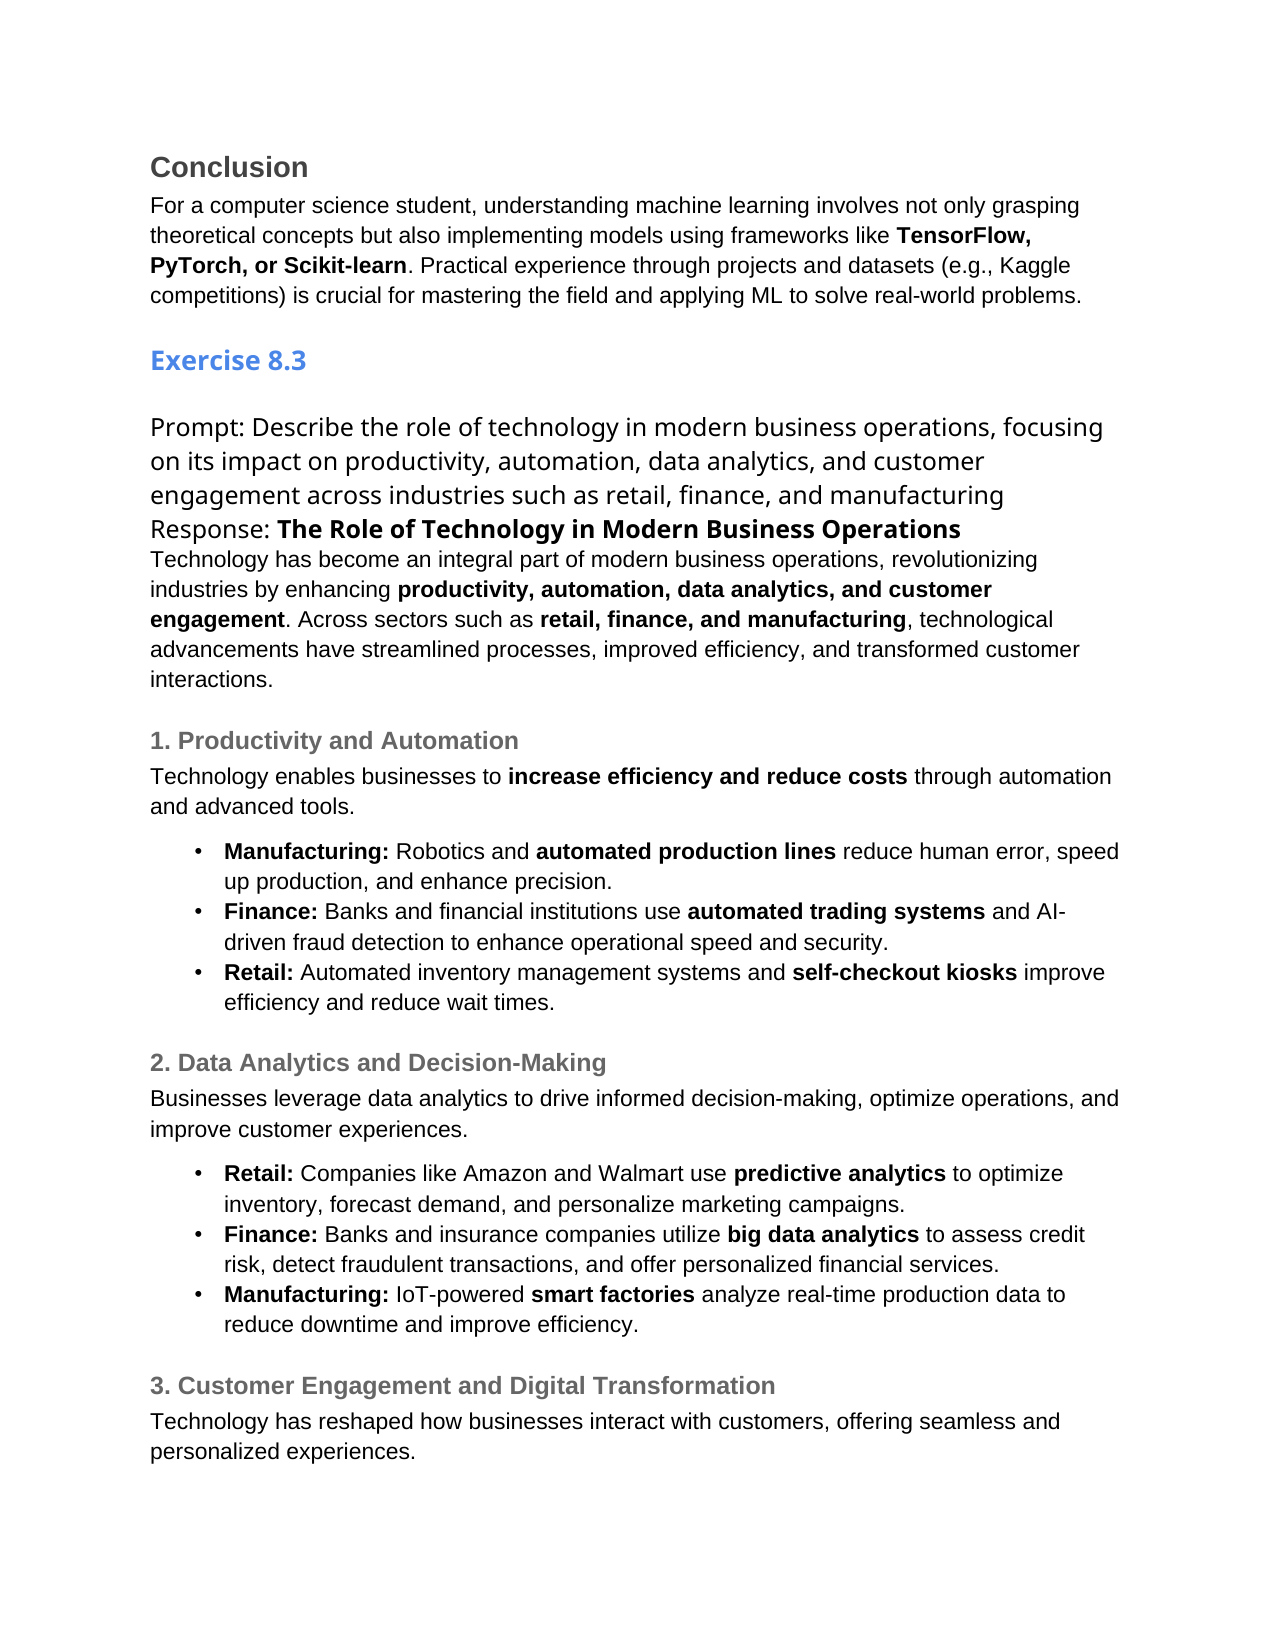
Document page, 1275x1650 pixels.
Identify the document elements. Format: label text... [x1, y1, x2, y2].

list Finance: Banks and financial institutions use automated trading systems and AI-driven fraud detection to enhance operational speed and security. [194, 898, 1125, 955]
text Prompt: Describe the role of technology in modern business operations, focusing on its impact on productivity, automation, data analytics, and customer engagement across industries such as retail, finance, and manufacturing Response: The Role of Technology in Modern Business Operations [150, 409, 1125, 546]
subtitle 2. Data Analytics and Decision-Making [150, 1048, 1125, 1077]
list Retail: Automated inventory management systems and self-checkout kiosks improve efficiency and reduce wait times. [194, 959, 1125, 1015]
subtitle Exercise 8.3 [150, 342, 1125, 379]
list Finance: Banks and insurance companies utilize big data analytics to assess credit risk, detect fraudulent transactions, and offer personalized financial services. [194, 1221, 1125, 1277]
list Retail: Companies like Amazon and Walmart use predictive analytics to optimize inventory, forecast demand, and personalize marketing campaigns. [194, 1160, 1125, 1217]
subtitle Conclusion [150, 150, 1125, 183]
text Technology has become an integral part of modern business operations, revolutionizing industries by enhancing productivity, automation, data analytics, and customer engagement. Across sectors such as retail, finance, and manufacturing, technological advancements have streamlined processes, improved efficiency, and transformed customer interactions. [150, 546, 1125, 693]
text Businesses leverage data analytics to drive informed decision-making, optimize operations, and improve customer experiences. [150, 1085, 1125, 1142]
subtitle 1. Productivity and Automation [150, 726, 1125, 754]
list Manufacturing: Robotics and automated production lines reduce human error, speed up production, and enhance precision. [194, 838, 1125, 894]
text Technology has reshaped how businesses interact with customers, offering seamless and personalized experiences. [150, 1408, 1125, 1464]
subtitle 3. Customer Engagement and Digital Transformation [150, 1371, 1125, 1399]
text Technology enables businesses to increase efficiency and reduce costs through automation and advanced tools. [150, 763, 1125, 819]
text For a computer science student, understanding machine learning involves not only grasping theoretical concepts but also implementing models using frameworks like TensorFlow, PyTorch, or Scikit-learn. Practical experience through projects and datasets (e.g., Kaggle competitions) is crucial for mastering the field and applying ML to solve real-world problems. [150, 192, 1125, 309]
list Manufacturing: IoT-powered smart factories analyze real-time production data to reduce downtime and improve efficiency. [194, 1281, 1125, 1338]
